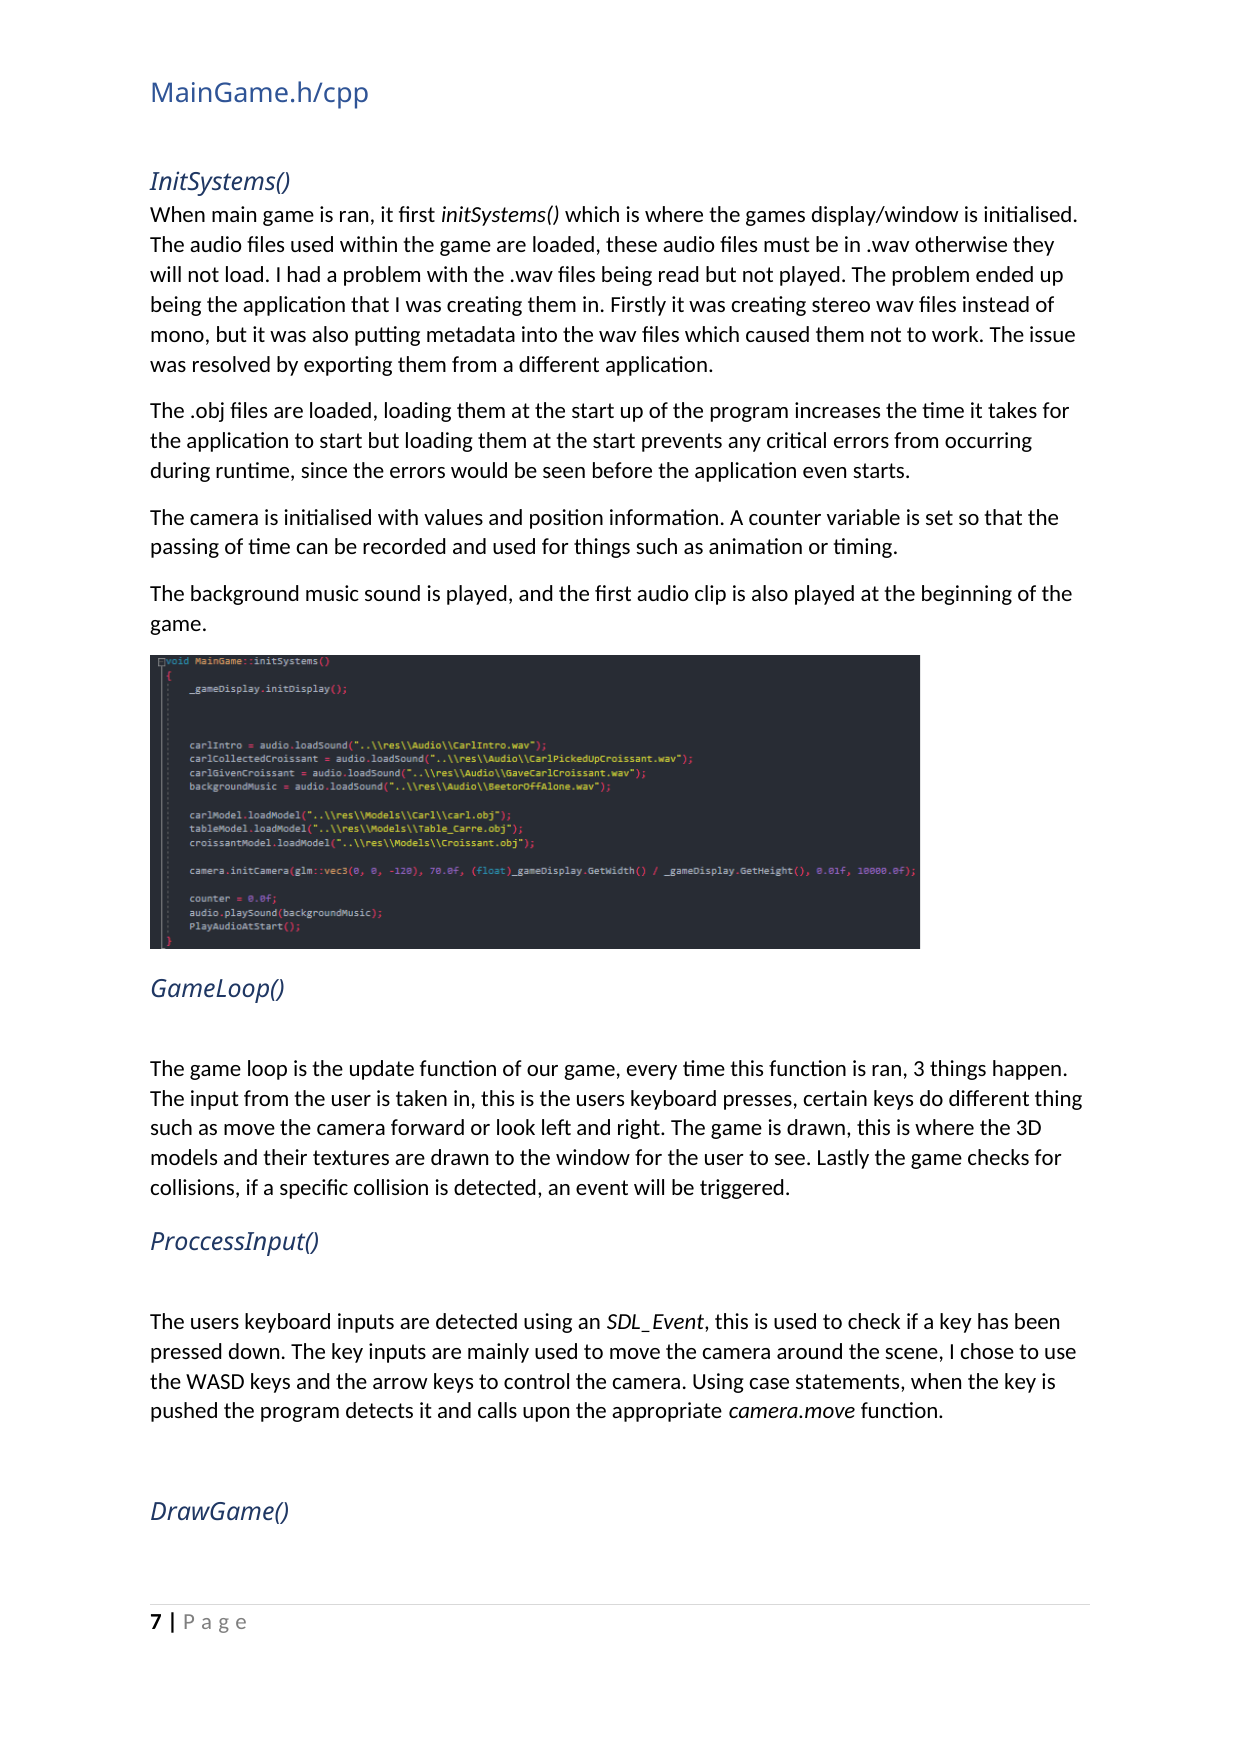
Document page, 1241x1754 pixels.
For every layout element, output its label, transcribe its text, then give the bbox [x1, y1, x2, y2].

subtitle GameLoop() [150, 971, 1090, 1005]
text When main game is ran, it first initSystems() which is where the games display/window is initialised. The audio files used within the game are loaded, these audio files must be in .wav otherwise they will not load. I had a problem with the .wav files being read but not played. The problem ended up being the application that I was creating them in. Firstly it was creating stereo wav files instead of mono, but it was also putting metadata into the wav files which caused them not to work. The issue was resolved by exporting them from a different application. [150, 200, 1090, 378]
text The camera is initialised with values and position information. A counter variable is set so that the passing of time can be recorded and used for things such as animation or timing. [150, 503, 1090, 561]
subtitle InitSystems() [150, 164, 1090, 198]
text The background music sound is played, and the first audio clip is also played at the beginning of the game. [150, 579, 1090, 637]
text The game loop is the update function of our game, every time this function is ran, 3 things happen. The input from the user is taken in, this is the users keyboard presses, certain keys do different thing such as move the camera forward or look left and right. The game is drawn, this is where the 3D models and their textures are drawn to the window for the user to see. Lastly the game checks for collisions, if a specific collision is detected, an event will be triggered. [150, 1054, 1090, 1201]
subtitle ProccessInput() [150, 1224, 1090, 1258]
text The users keyboard inputs are detected using an SDL_Event, this is used to check if a key has been pressed down. The key inputs are mainly used to move the camera around the scene, I chose to use the WASD keys and the arrow keys to control the camera. Using case statements, when the key is pushed the program detects it and calls upon the appropriate camera.move function. [150, 1307, 1090, 1425]
subtitle DrawGame() [150, 1494, 1090, 1528]
subtitle MainGame.h/cpp [150, 74, 1090, 111]
text The .obj files are loaded, loading them at the start up of the program increases the time it takes for the application to start but loading them at the start prevents any critical errors from occurring during runtime, since the errors would be seen before the application even starts. [150, 396, 1090, 484]
